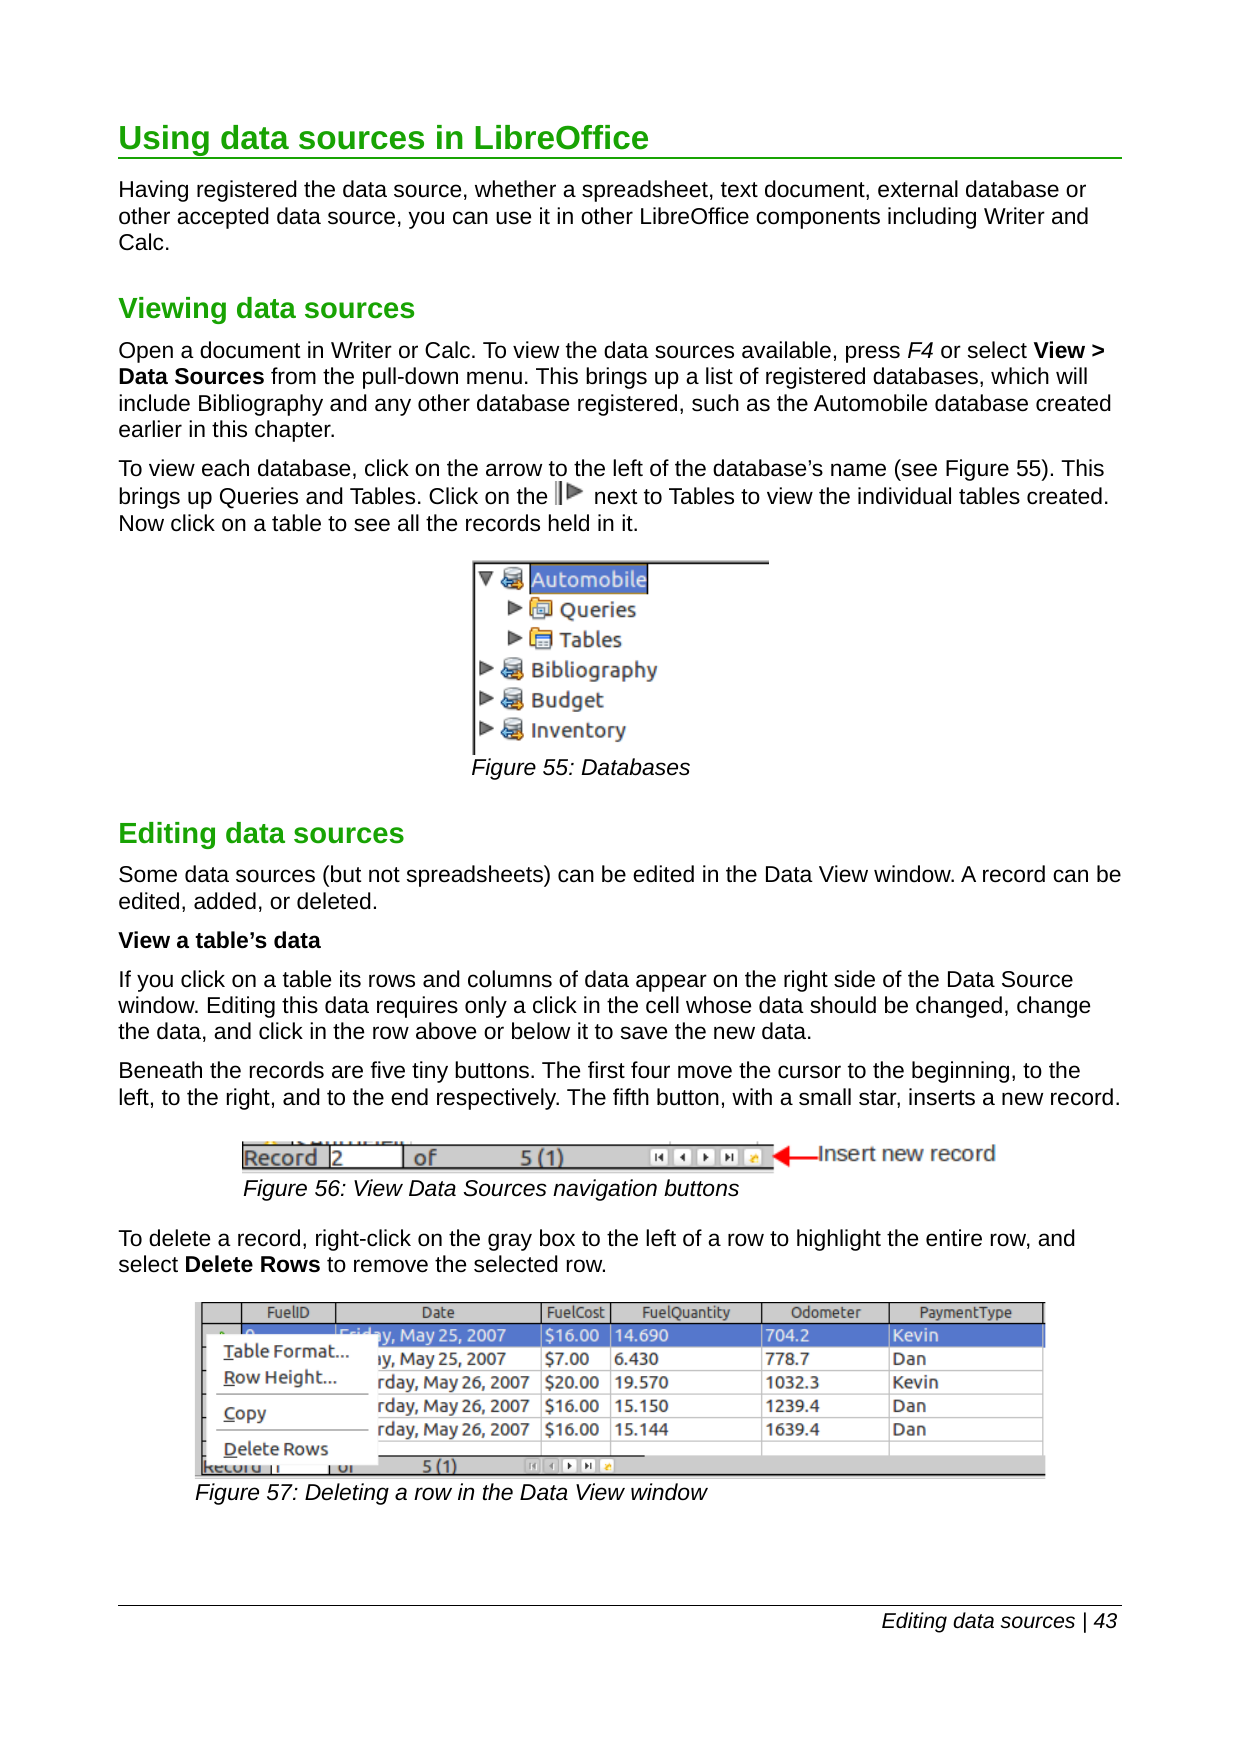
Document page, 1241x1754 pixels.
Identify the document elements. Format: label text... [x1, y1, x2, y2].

picture [554, 481, 588, 505]
picture [471, 560, 769, 755]
text Having registered the data source, whether a spreadsheet, text document, external database or other accepted data source, you can use it in other LibreOffice components including Writer and Calc. [118, 176, 1122, 255]
text Figure 55: Databases [471, 755, 769, 781]
subtitle Using data sources in LibreOffice [118, 118, 1122, 157]
text View a table’s data [118, 927, 1122, 953]
text If you click on a table its rows and columns of data appear on the right side of the Data Source window. Editing this data requires only a click in the cell whose data should be changed, change the data, and click in the row above or below it to save the new data. [118, 966, 1122, 1044]
picture [194, 1302, 1046, 1479]
picture [242, 1134, 1030, 1175]
text Beneath the records are five tiny buttons. The first four move the cursor to the beginning, to the left, to the right, and to the end respectively. The fifth button, with a small star, inserts a new record. [118, 1057, 1122, 1110]
text To delete a record, right-click on the gray box to the left of a row to highlight the entire row, and select Delete Rows to remove the selected row. [118, 1225, 1122, 1278]
text Figure 56: View Data Sources navigation buttons [243, 1175, 997, 1201]
subtitle Viewing data sources [118, 292, 1122, 325]
text Some data sources (but not spreadsheets) can be edited in the Data View window. A record can be edited, added, or deleted. [118, 861, 1122, 914]
text Open a document in Writer or Calc. To view the data sources available, press F4 or select View > Data Sources from the pull-down menu. This brings up a list of registered databases, which will include Bibliography and any other database registered, such as the Automobile database created earlier in this chapter. [118, 337, 1122, 442]
text To view each database, click on the arrow to the left of the database’s name (see Figure 55). This brings up Queries and Tables. Click on the next to Tables to view the individual tables created. Now click on a table to see all the records held in it. [118, 455, 1122, 536]
text Figure 57: Deleting a row in the Data View window [195, 1479, 1045, 1505]
subtitle Editing data sources [118, 816, 1122, 850]
